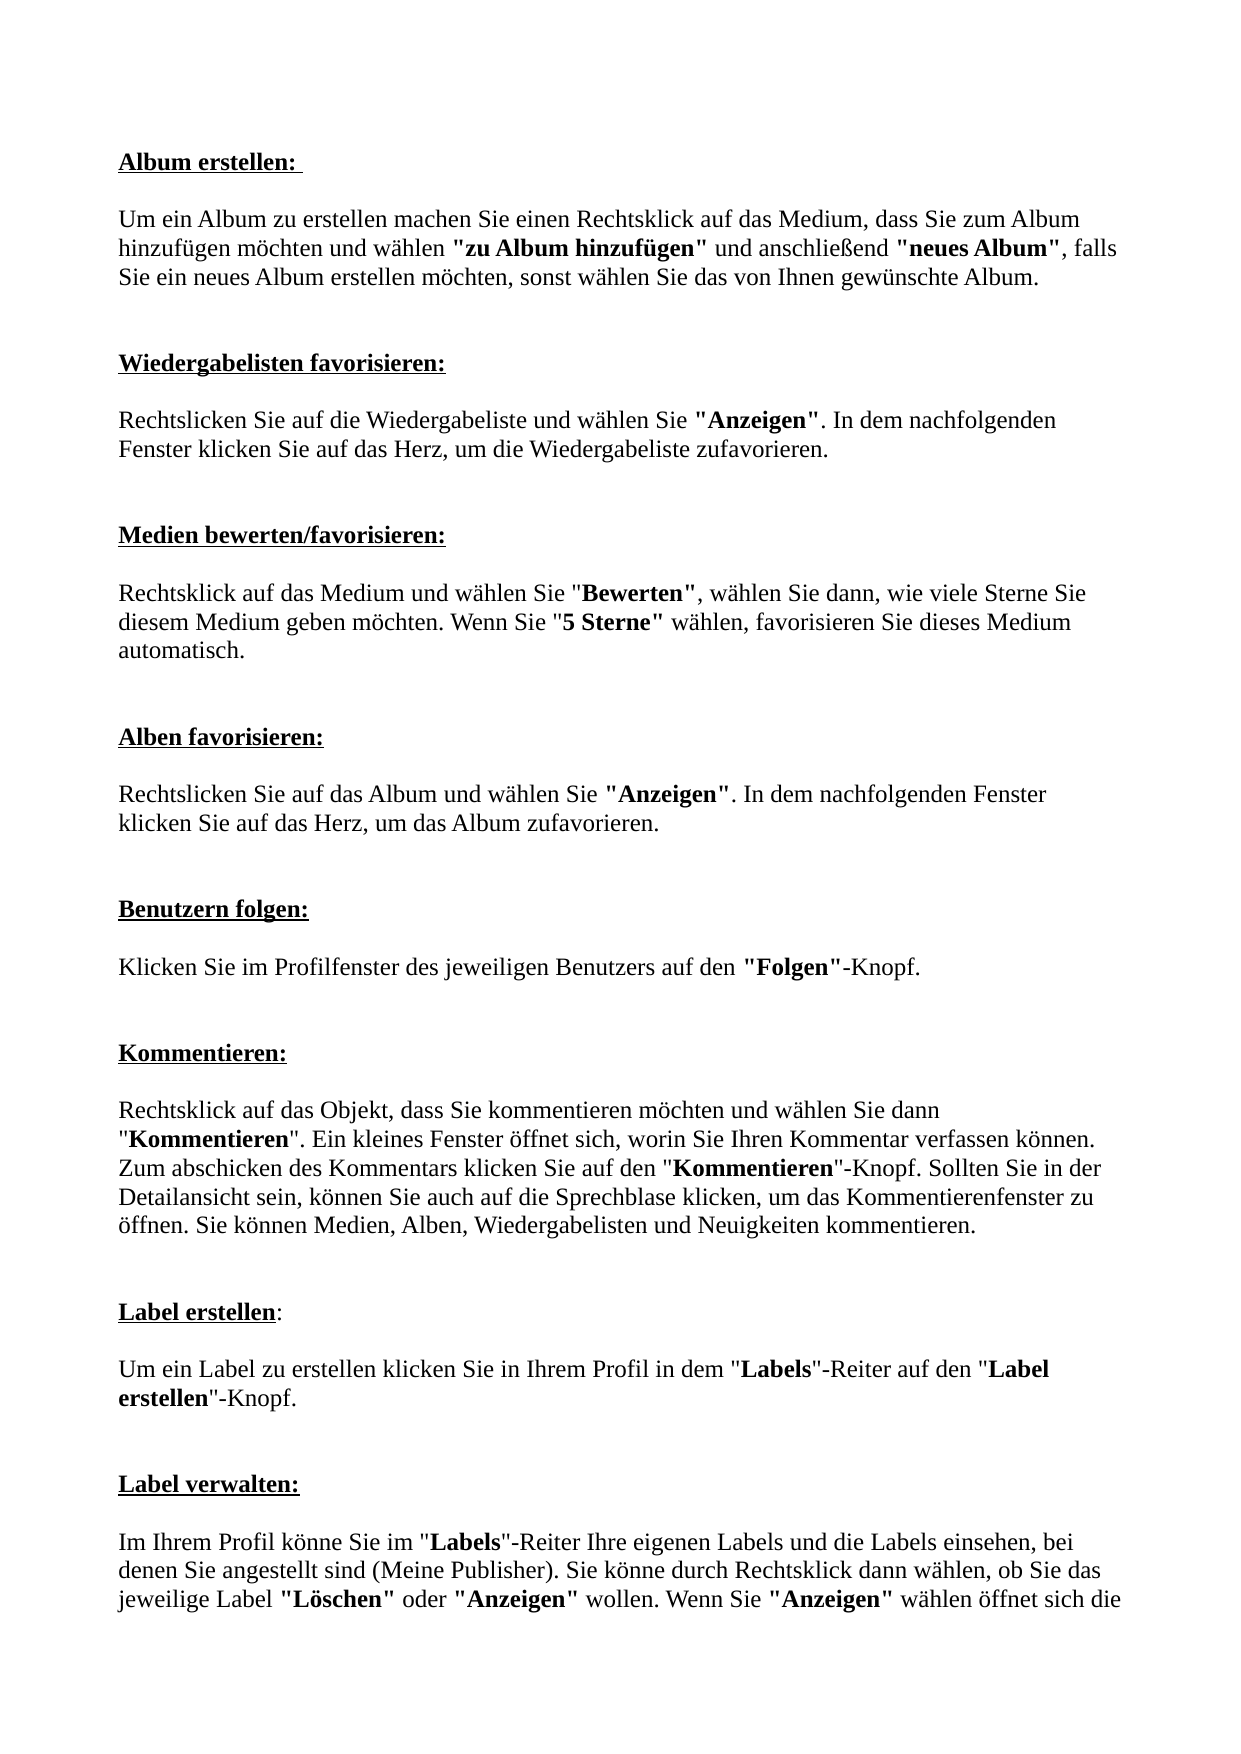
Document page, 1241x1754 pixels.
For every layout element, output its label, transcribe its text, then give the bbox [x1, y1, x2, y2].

text Label verwalten: [118, 1469, 1122, 1498]
text Medien bewerten/favorisieren: [118, 521, 1122, 549]
text Rechtslicken Sie auf das Album und wählen Sie "Anzeigen". In dem nachfolgenden Fenster klicken Sie auf das Herz, um das Album zufavorieren. [118, 779, 1122, 837]
text Um ein Album zu erstellen machen Sie einen Rechtsklick auf das Medium, dass Sie zum Album hinzufügen möchten und wählen "zu Album hinzufügen" und anschließend "neues Album", falls Sie ein neues Album erstellen möchten, sonst wählen Sie das von Ihnen gewünschte Album. [118, 204, 1122, 291]
text Wiedergabelisten favorisieren: [118, 348, 1122, 377]
text Benutzern folgen: [118, 894, 1122, 923]
text Klicken Sie im Profilfenster des jeweiligen Benutzers auf den "Folgen"-Knopf. [118, 952, 1122, 981]
text Label erstellen: [118, 1297, 1122, 1326]
text Rechtslicken Sie auf die Wiedergabeliste und wählen Sie "Anzeigen". In dem nachfolgenden Fenster klicken Sie auf das Herz, um die Wiedergabeliste zufavorieren. [118, 406, 1122, 463]
text Rechtsklick auf das Objekt, dass Sie kommentieren möchten und wählen Sie dann "Kommentieren". Ein kleines Fenster öffnet sich, worin Sie Ihren Kommentar verfassen können. Zum abschicken des Kommentars klicken Sie auf den "Kommentieren"-Knopf. Sollten Sie in der Detailansicht sein, können Sie auch auf die Sprechblase klicken, um das Kommentierenfenster zu öffnen. Sie können Medien, Alben, Wiedergabelisten und Neuigkeiten kommentieren. [118, 1096, 1122, 1239]
text Um ein Label zu erstellen klicken Sie in Ihrem Profil in dem "Labels"-Reiter auf den "Label erstellen"-Knopf. [118, 1354, 1122, 1412]
text Im Ihrem Profil könne Sie im "Labels"-Reiter Ihre eigenen Labels und die Labels einsehen, bei denen Sie angestellt sind (Meine Publisher). Sie könne durch Rechtsklick dann wählen, ob Sie das jeweilige Label "Löschen" oder "Anzeigen" wollen. Wenn Sie "Anzeigen" wählen öffnet sich die [118, 1527, 1122, 1613]
text Alben favorisieren: [118, 722, 1122, 751]
text Album erstellen: [118, 147, 1122, 176]
text Kommentieren: [118, 1038, 1122, 1067]
text Rechtsklick auf das Medium und wählen Sie "Bewerten", wählen Sie dann, wie viele Sterne Sie diesem Medium geben möchten. Wenn Sie "5 Sterne" wählen, favorisieren Sie dieses Medium automatisch. [118, 578, 1122, 664]
